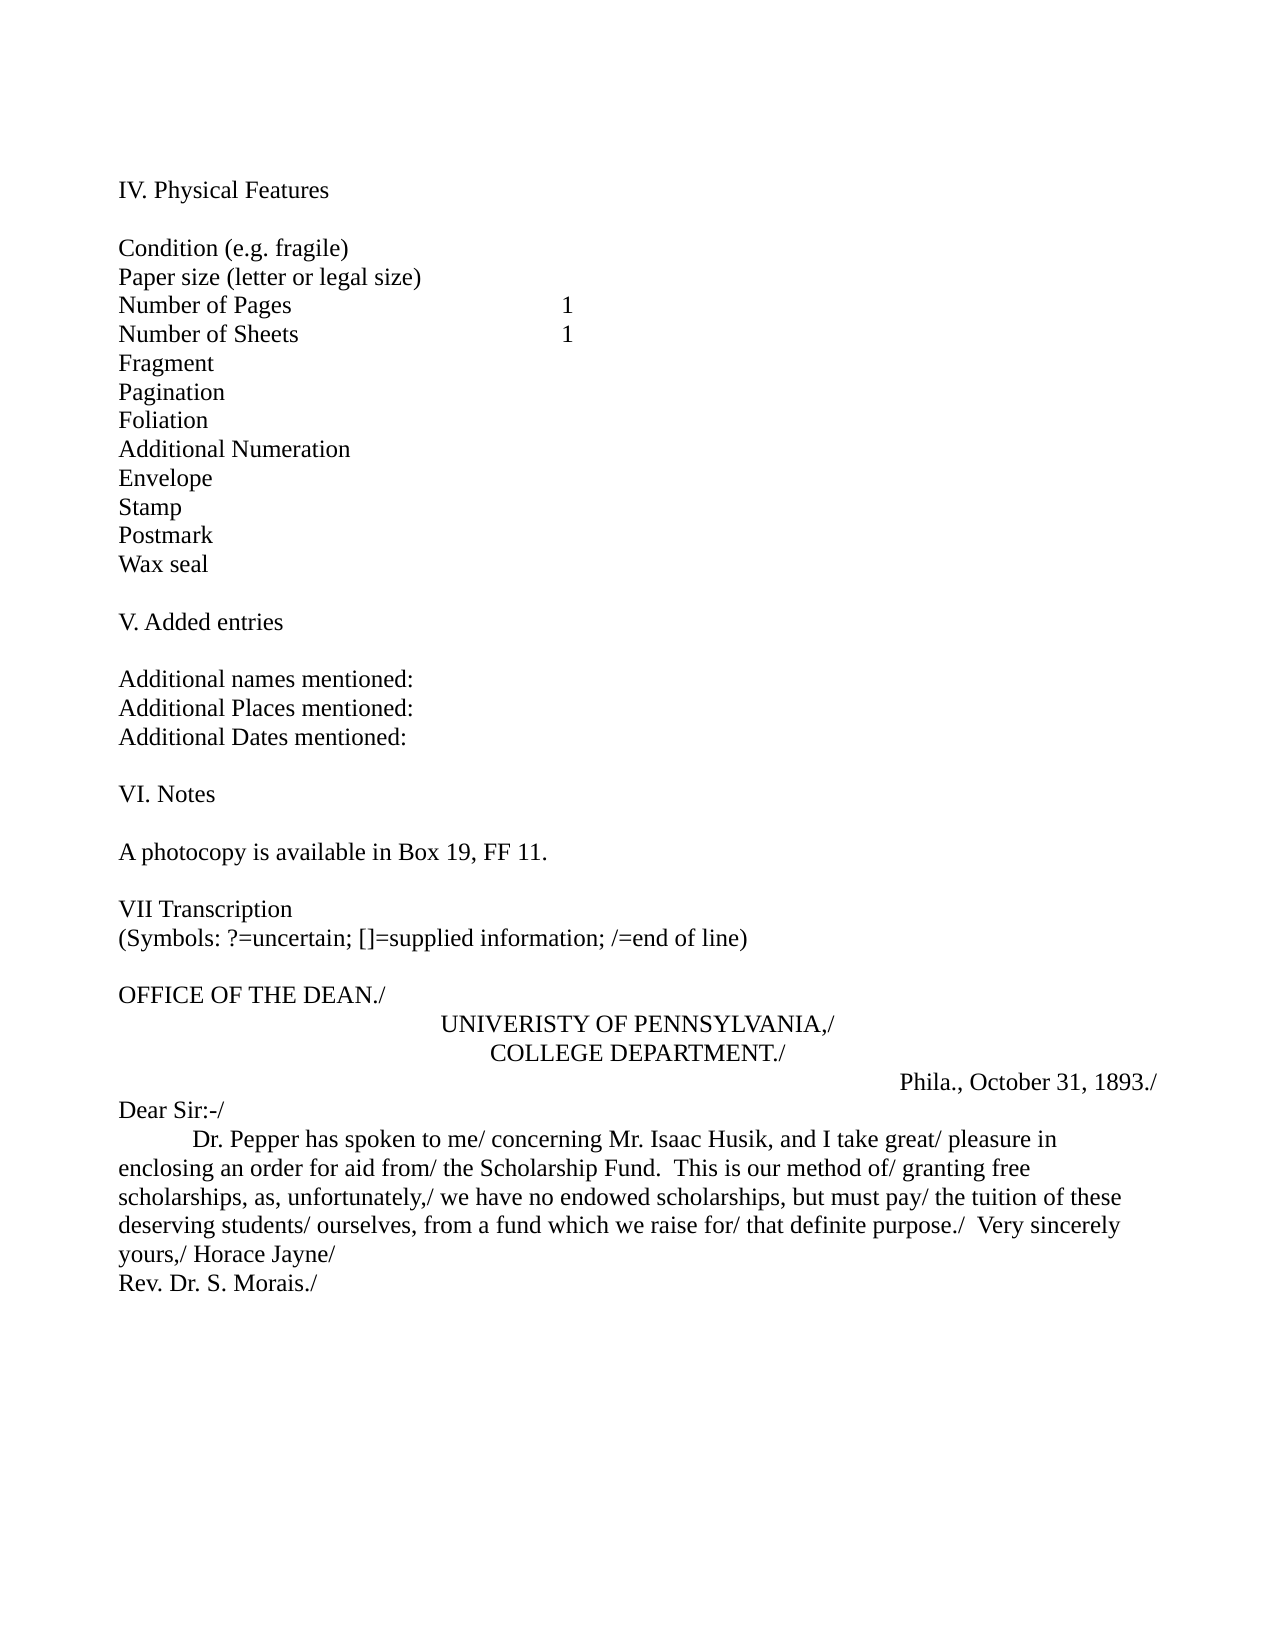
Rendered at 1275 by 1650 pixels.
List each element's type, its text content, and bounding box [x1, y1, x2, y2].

text Pagination [118, 377, 1157, 406]
text Phila., October 31, 1893./ [118, 1067, 1157, 1096]
text V. Added entries [118, 607, 1157, 636]
text Foliation [118, 406, 1157, 434]
text Additional Dates mentioned: [118, 722, 1157, 751]
text UNIVERISTY OF PENNSYLVANIA,/ [118, 1009, 1157, 1038]
text OFFICE OF THE DEAN./ [118, 981, 1157, 1009]
text VI. Notes [118, 779, 1157, 808]
text Fragment [118, 348, 1157, 377]
text Wax seal [118, 549, 1157, 578]
text Condition (e.g. fragile) [118, 233, 1157, 262]
text Additional names mentioned: [118, 664, 1157, 693]
text Dear Sir:-/ [118, 1096, 1157, 1124]
text COLLEGE DEPARTMENT./ [118, 1038, 1157, 1067]
text Stamp [118, 492, 1157, 521]
text IV. Physical Features [118, 176, 1157, 204]
text (Symbols: ?=uncertain; []=supplied information; /=end of line) [118, 923, 1157, 952]
text A photocopy is available in Box 19, FF 11. [118, 837, 1157, 866]
text Number of Sheets 1 [118, 319, 1157, 348]
text Additional Places mentioned: [118, 693, 1157, 722]
text VII Transcription [118, 894, 1157, 923]
text Additional Numeration [118, 434, 1157, 463]
text Paper size (letter or legal size) [118, 262, 1157, 291]
text Dr. Pepper has spoken to me/ concerning Mr. Isaac Husik, and I take great/ pleasure in enclosing an order for aid from/ the Scholarship Fund. This is our method of/ granting free scholarships, as, unfortunately,/ we have no endowed scholarships, but must pay/ the tuition of these deserving students/ ourselves, from a fund which we raise for/ that definite purpose./ Very sincerely yours,/ Horace Jayne/ [118, 1124, 1157, 1268]
text Postma rk [118, 521, 1157, 549]
text Rev. Dr. S. Morais./ [118, 1268, 1157, 1297]
text Number of Pages 1 [118, 291, 1157, 319]
text Envelope [118, 463, 1157, 492]
